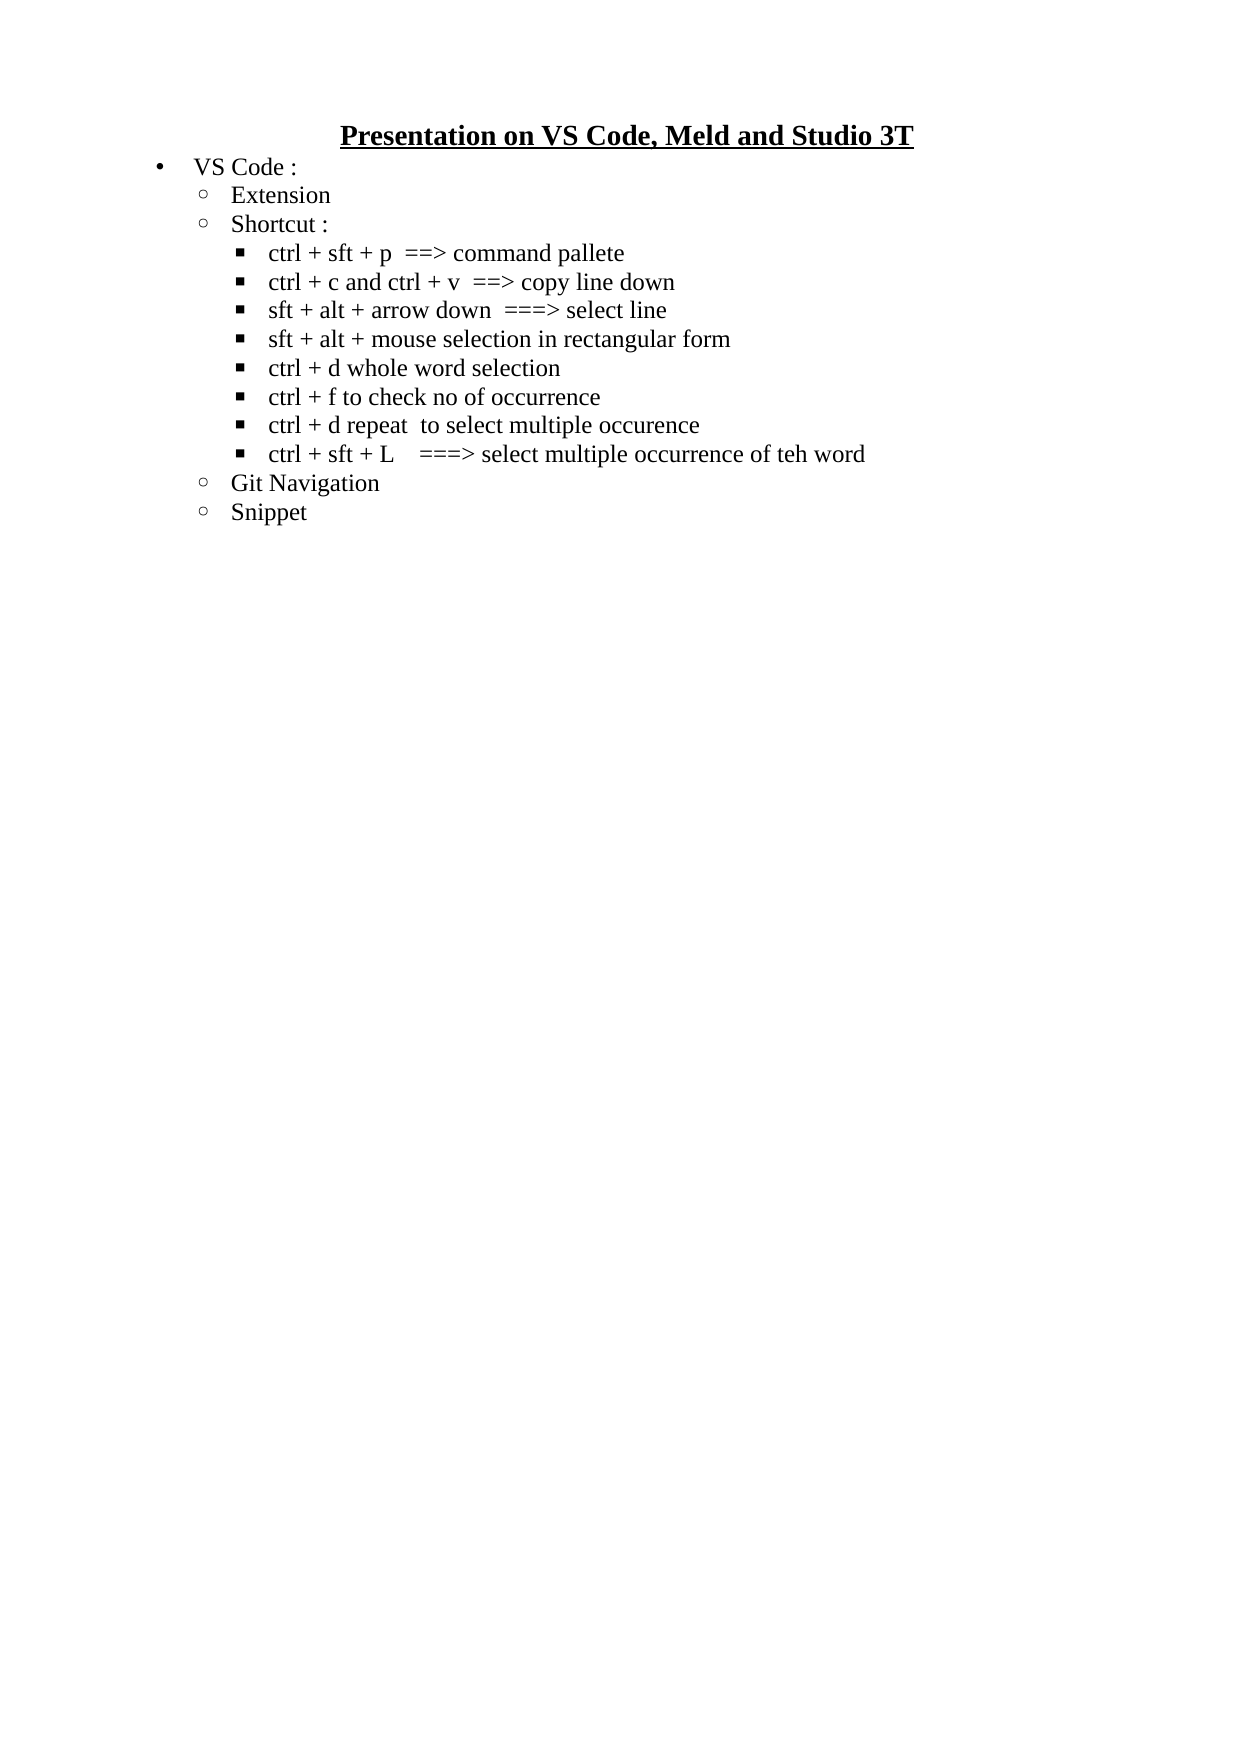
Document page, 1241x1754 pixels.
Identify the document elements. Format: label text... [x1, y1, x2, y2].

list ctrl + c and ctrl + v ==> copy line down [231, 267, 1122, 295]
list ctrl + sft + p ==> command pallete [231, 238, 1122, 267]
list Snippet [193, 497, 1122, 525]
list ctrl + f to check no of occurrence [231, 382, 1122, 410]
list ctrl + d repeat to select multiple occurence [231, 410, 1122, 439]
list VS Code : [156, 152, 1122, 180]
list Shortcut : [193, 209, 1122, 238]
list Git Navigation [193, 468, 1122, 497]
list sft + alt + mouse selection in rectangular form [231, 324, 1122, 353]
text Presentation on VS Code, Meld and Studio 3T [118, 118, 1122, 152]
list ctrl + sft + L ===> select multiple occurrence of teh word [231, 439, 1122, 468]
list ctrl + d whole word selection [231, 353, 1122, 382]
list sft + alt + arrow down ===> select line [231, 295, 1122, 324]
list Extension [193, 180, 1122, 209]
